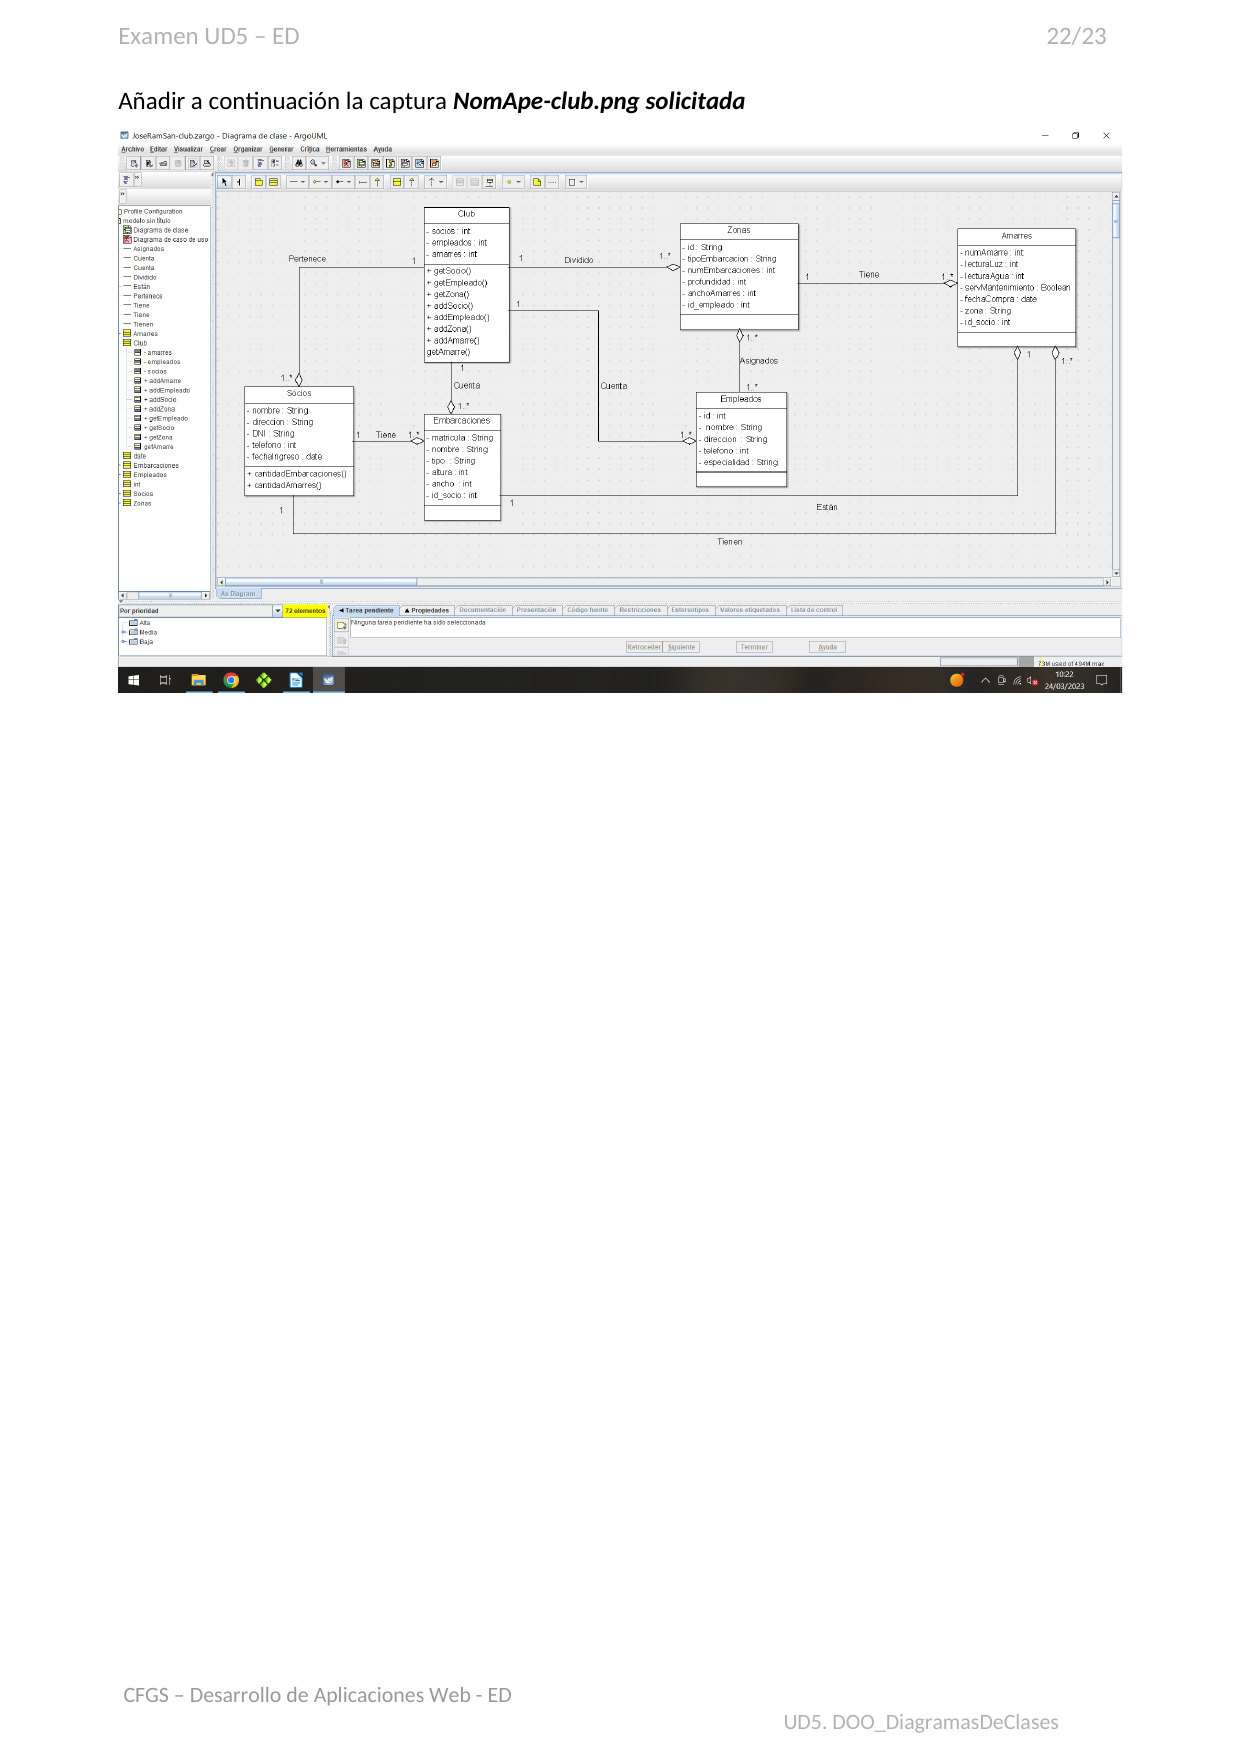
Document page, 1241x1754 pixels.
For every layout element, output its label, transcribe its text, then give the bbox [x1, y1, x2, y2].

picture [118, 128, 1123, 693]
subtitle Añadir a continuación la captura NomApe-club.png solicitada [118, 85, 1122, 116]
